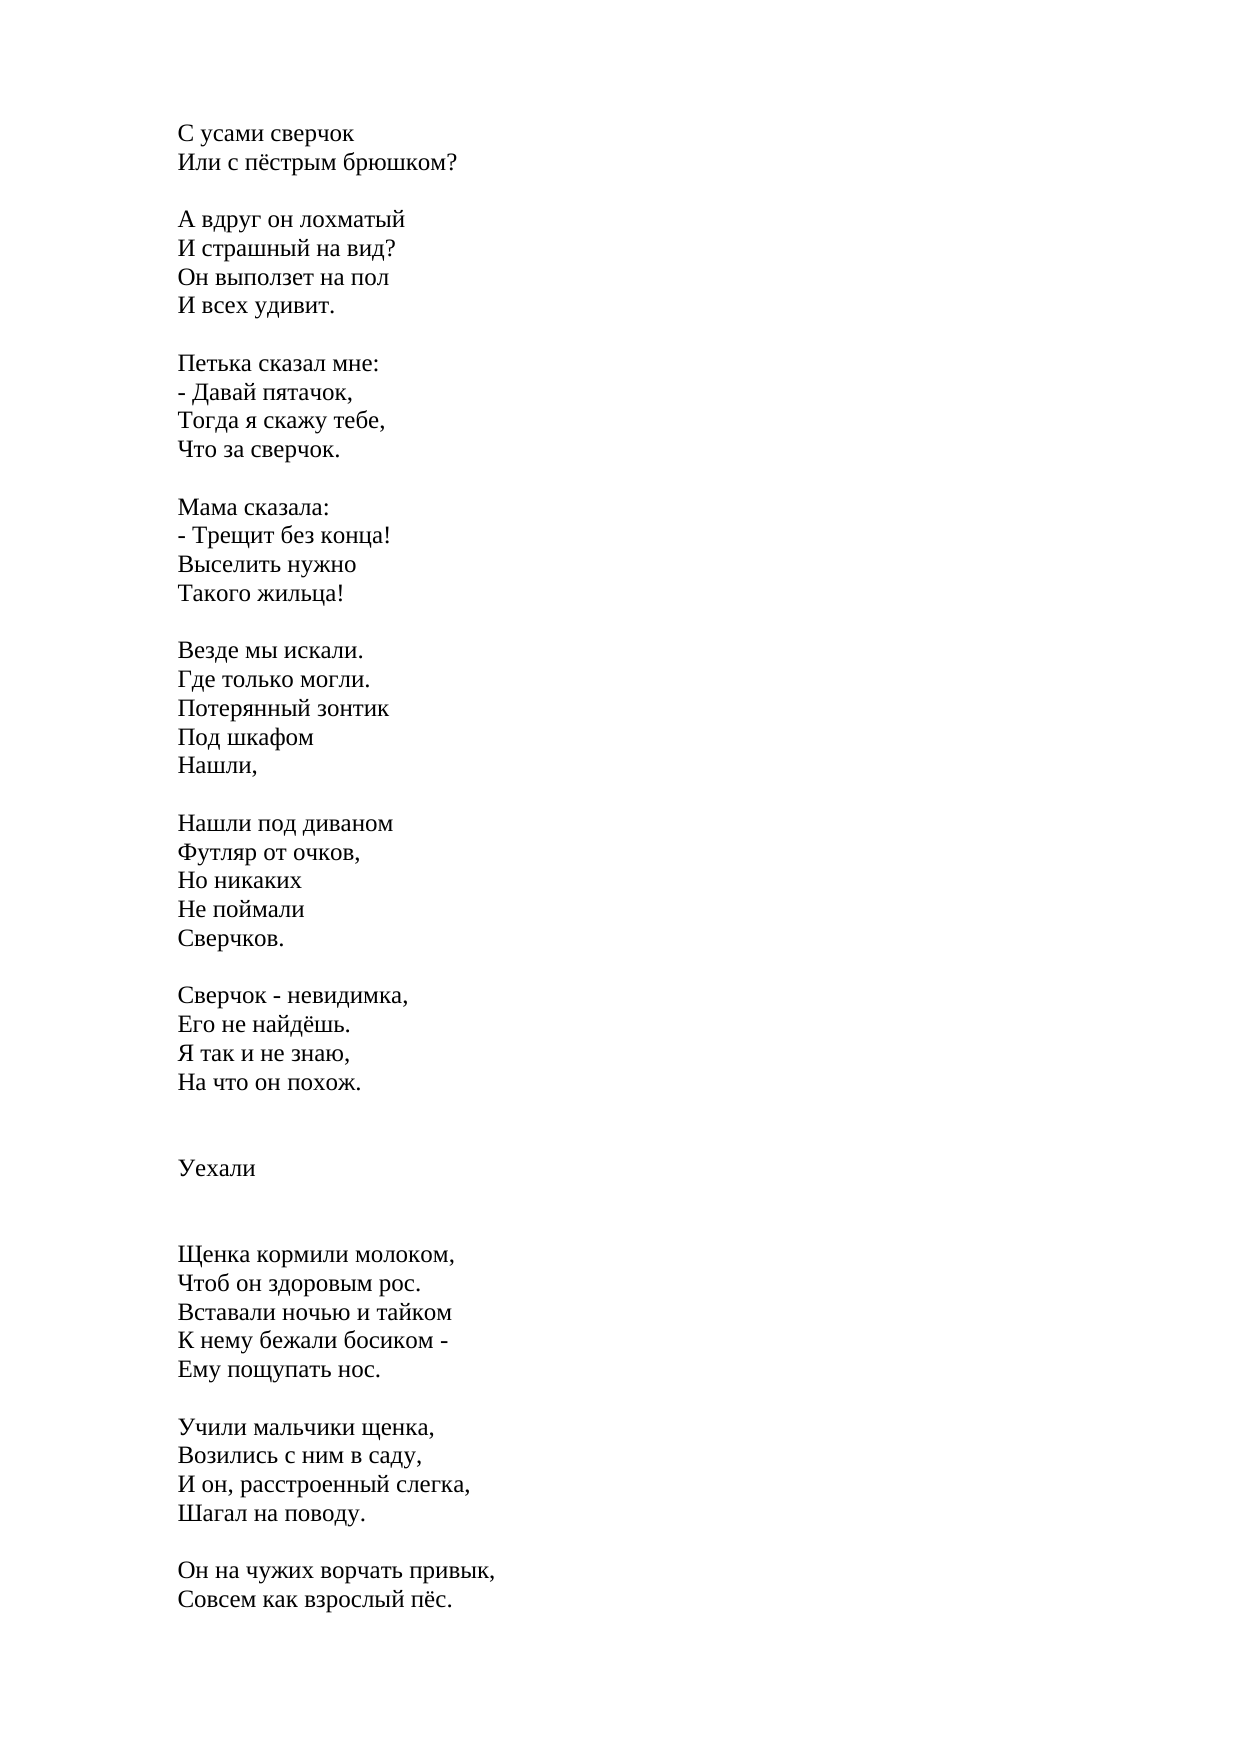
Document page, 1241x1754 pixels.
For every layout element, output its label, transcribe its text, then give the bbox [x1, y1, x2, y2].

text С усами сверчок Или с пёстрым брюшком? А вдруг он лохматый И страшный на вид? Он выползет на пол И всех удивит. Петька сказал мне: - Давай пятачок, Тогда я скажу тебе, Что за сверчок. Мама сказала: - Трещит без конца! Выселить нужно Такого жильца! Везде мы искали. Где только могли. Потерянный зонтик Под шкафом Нашли, Нашли под диваном Футляр от очков, Но никаких Не поймали Сверчков. Сверчок - невидимка, Его не найдёшь. Я так и не знаю, На что он похож. Уехали Щенка кормили молоком, Чтоб он здоровым рос. Вставали ночью и тайком К нему бежали босиком - Ему пощупать нос. Учили мальчики щенка, Возились с ним в саду, И он, расстроенный слегка, Шагал на поводу. Он на чужих ворчать привык, Совсем как взрослый пёс. [177, 118, 1152, 1613]
